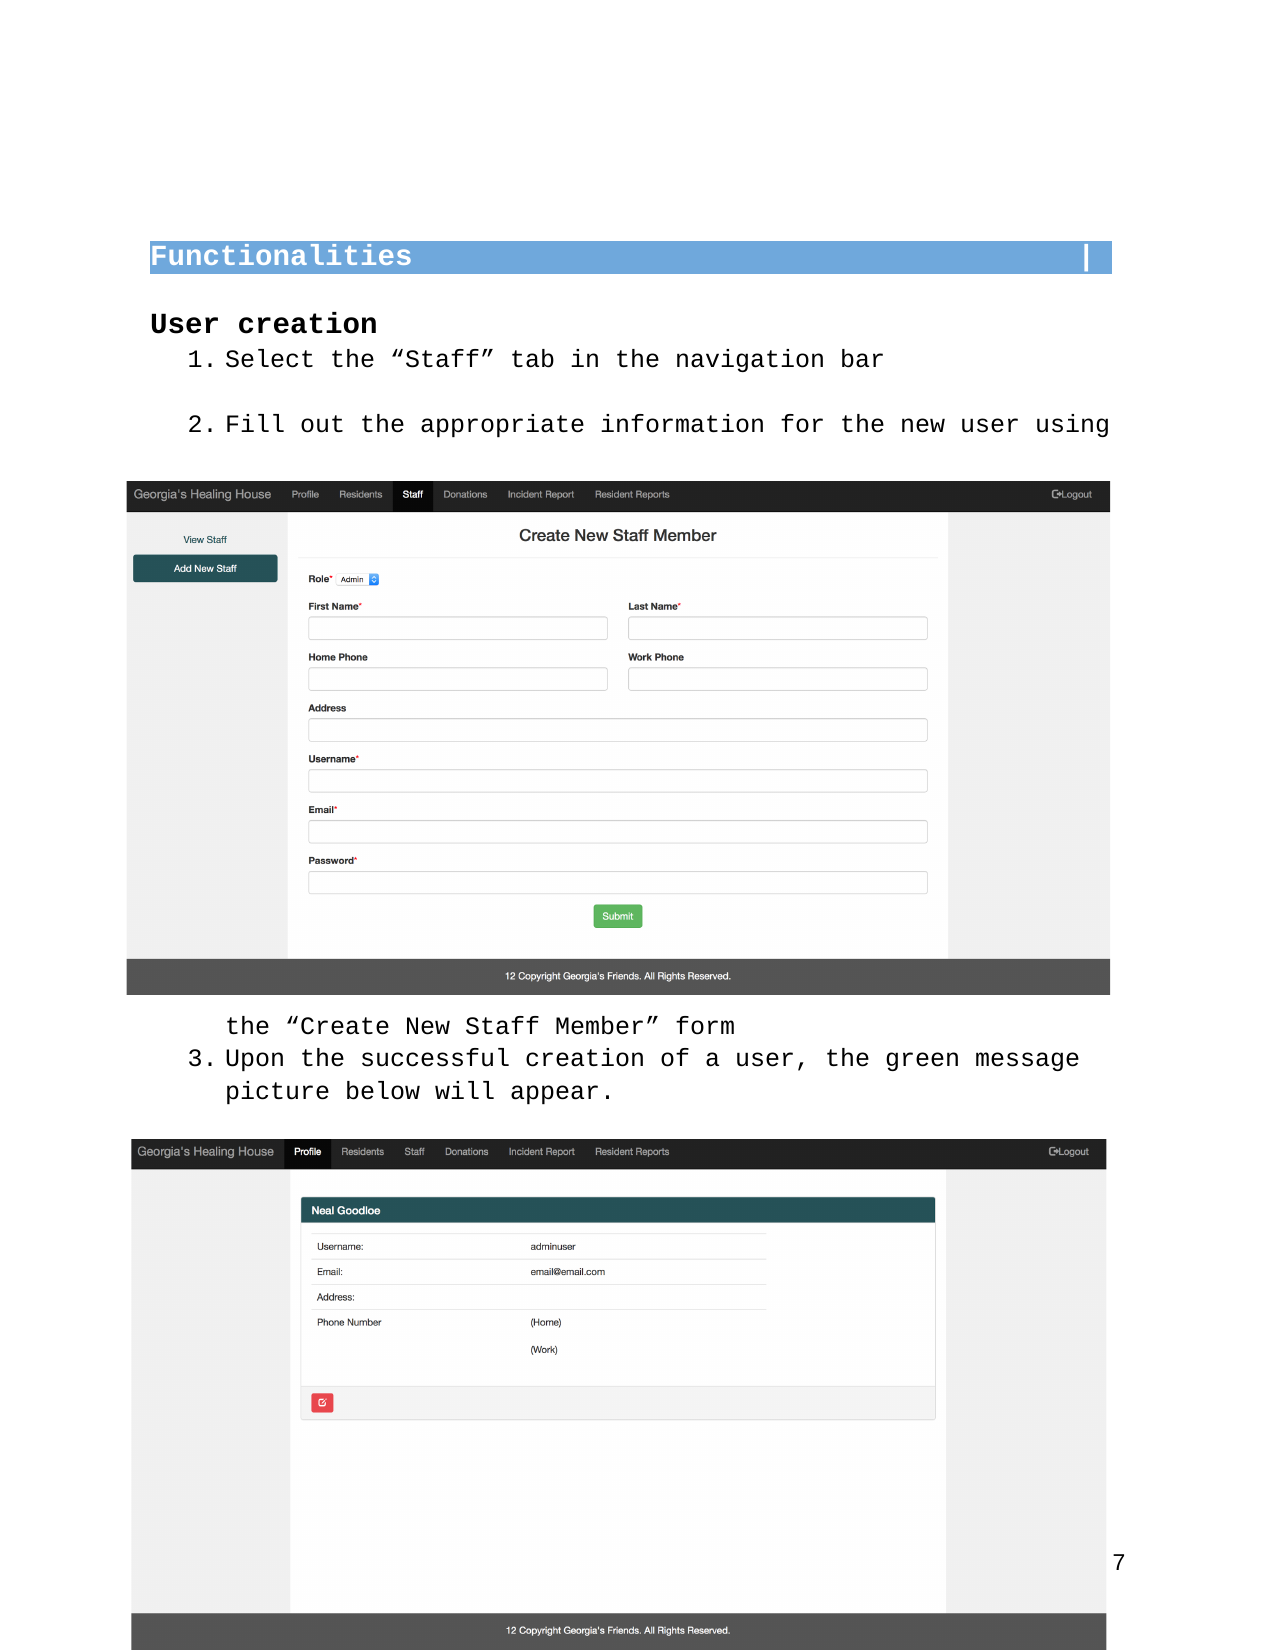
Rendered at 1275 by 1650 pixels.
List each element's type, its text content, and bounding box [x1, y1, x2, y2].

list Upon the successful creation of a user, the green message picture below will appear. [187, 1046, 1125, 1107]
text Functionalities | [150, 241, 1125, 274]
list Fill out the appropriate information for the new user using the “Create New Staff Member” form [187, 412, 1125, 1042]
picture [131, 1139, 1107, 1650]
text User creation [150, 309, 1125, 342]
picture [126, 481, 1111, 995]
list Select the “Staff” tab in the navigation bar [187, 347, 1125, 375]
